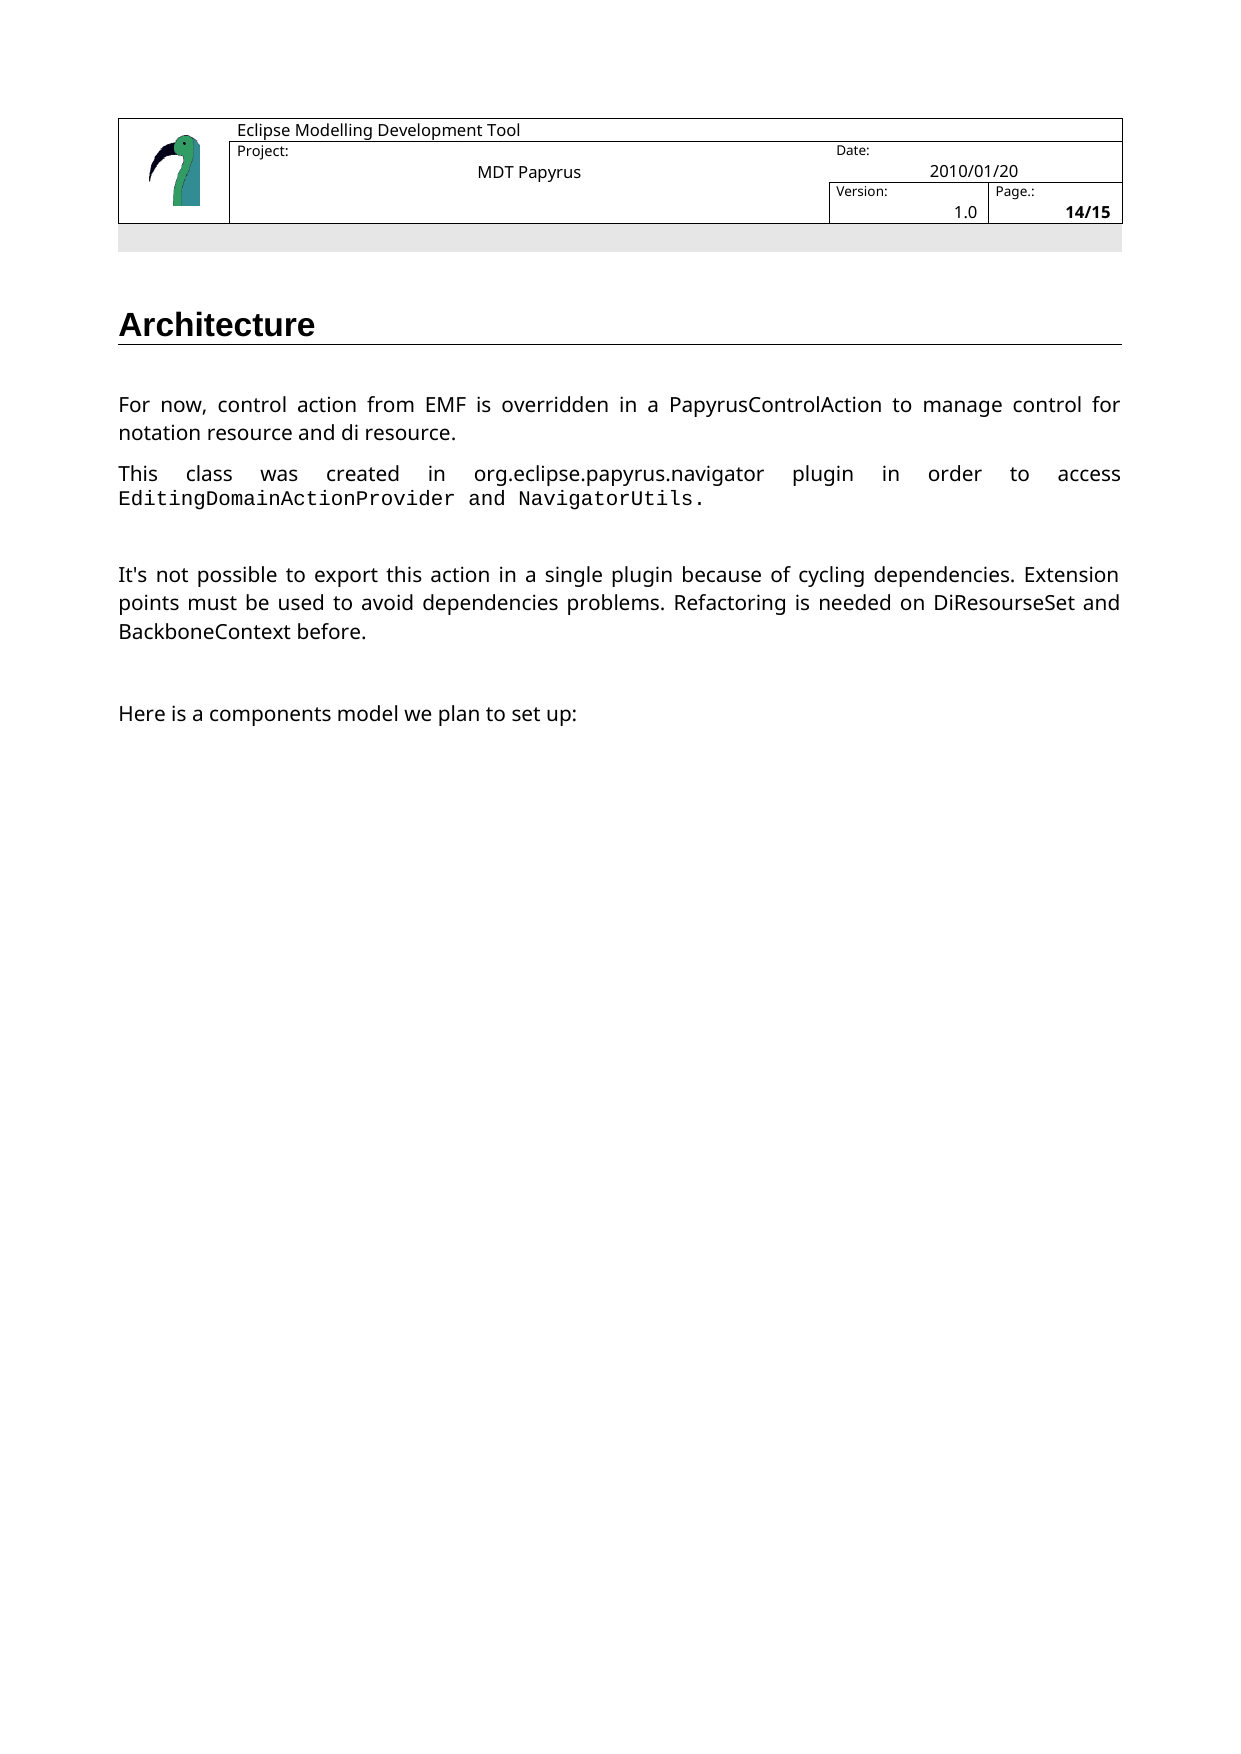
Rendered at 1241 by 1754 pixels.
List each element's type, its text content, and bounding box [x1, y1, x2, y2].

text It's not possible to export this action in a single plugin because of cycling dependencies. Extension points must be used to avoid dependencies problems. Refactoring is needed on DiResourseSet and BackboneContext before. [118, 560, 1122, 645]
text Here is a components model we plan to set up: [118, 699, 1122, 727]
text This class was created in org.eclipse.papyrus.navigator plugin in order to access EditingDomainActionProvider and NavigatorUtils. [118, 459, 1122, 511]
subtitle Architecture [118, 306, 1122, 344]
picture [147, 133, 201, 209]
text For now, control action from EMF is overridden in a PapyrusControlAction to manage control for notation resource and di resource. [118, 390, 1122, 447]
